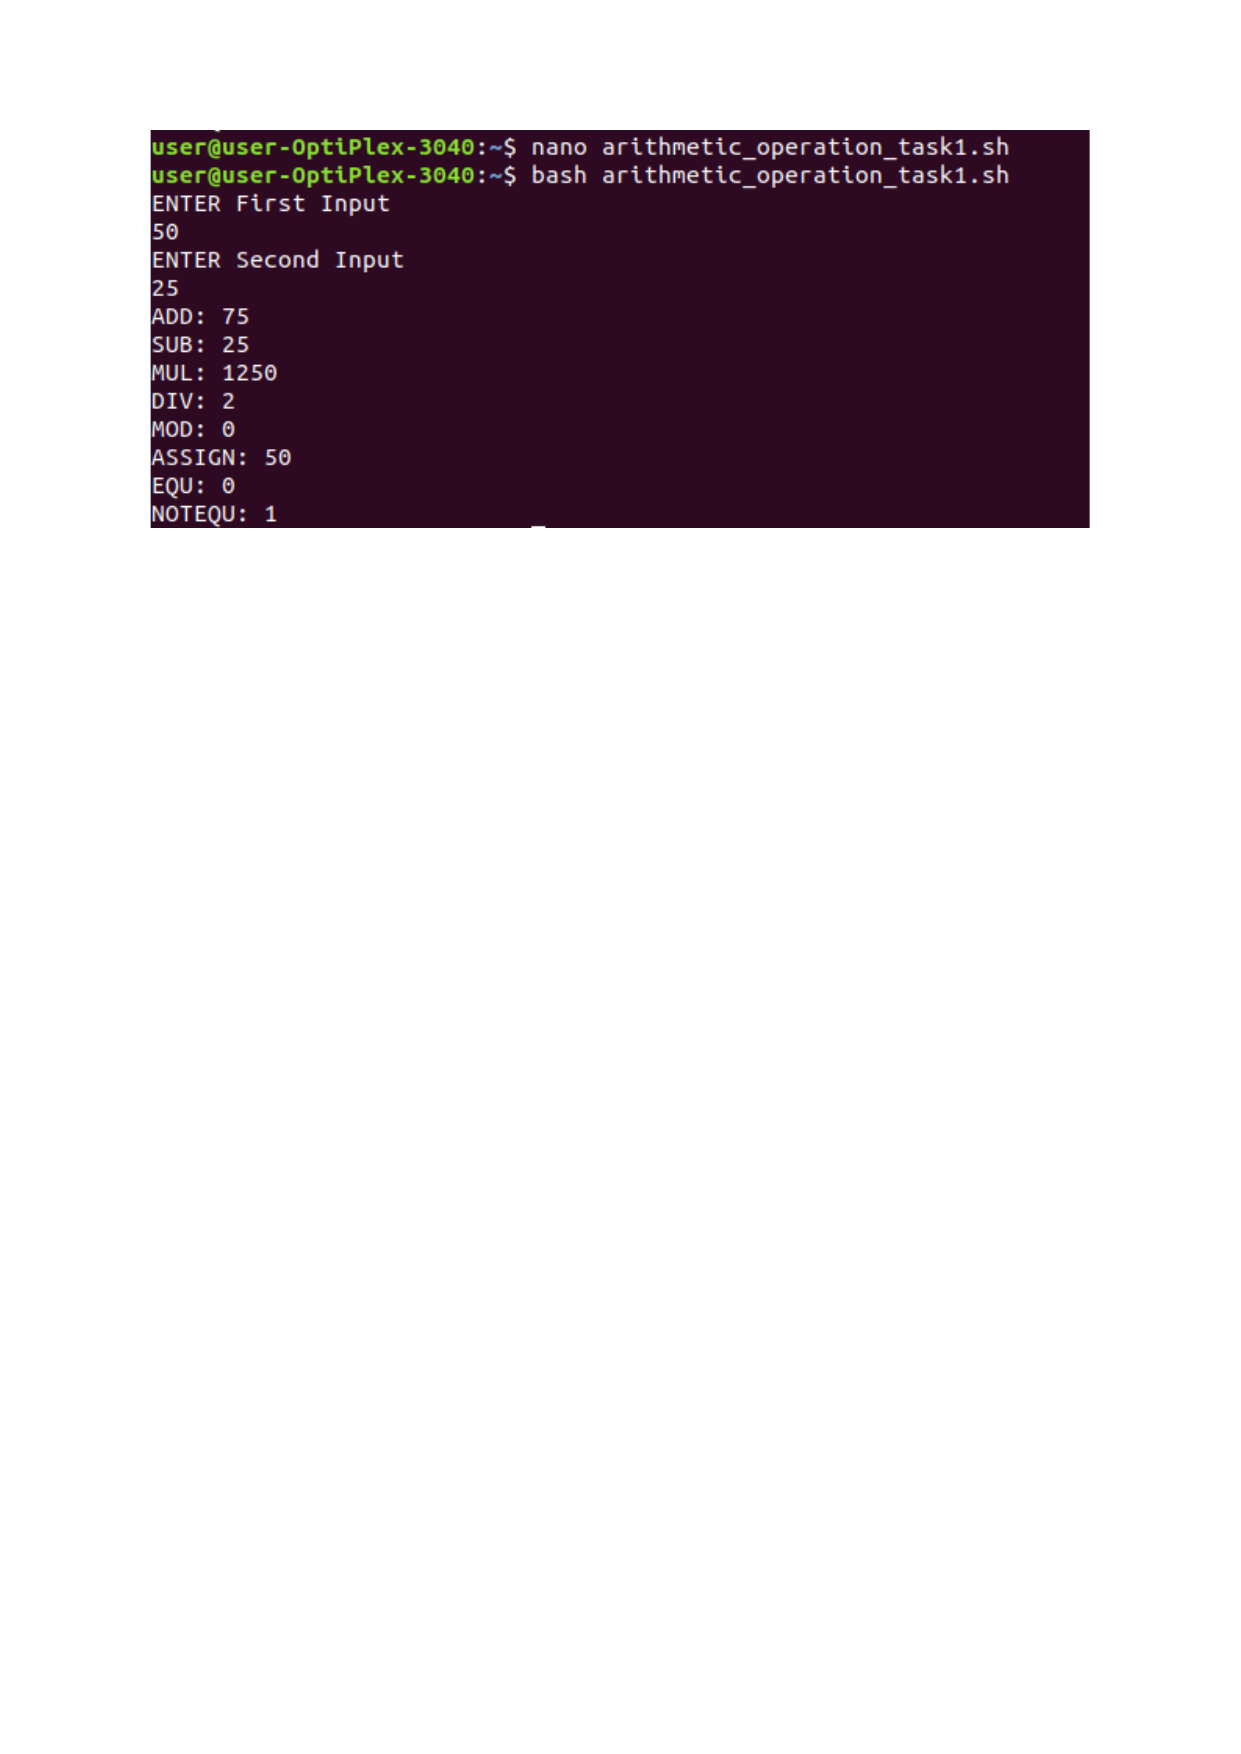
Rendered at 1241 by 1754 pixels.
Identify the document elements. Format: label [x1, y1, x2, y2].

picture [150, 130, 1090, 528]
